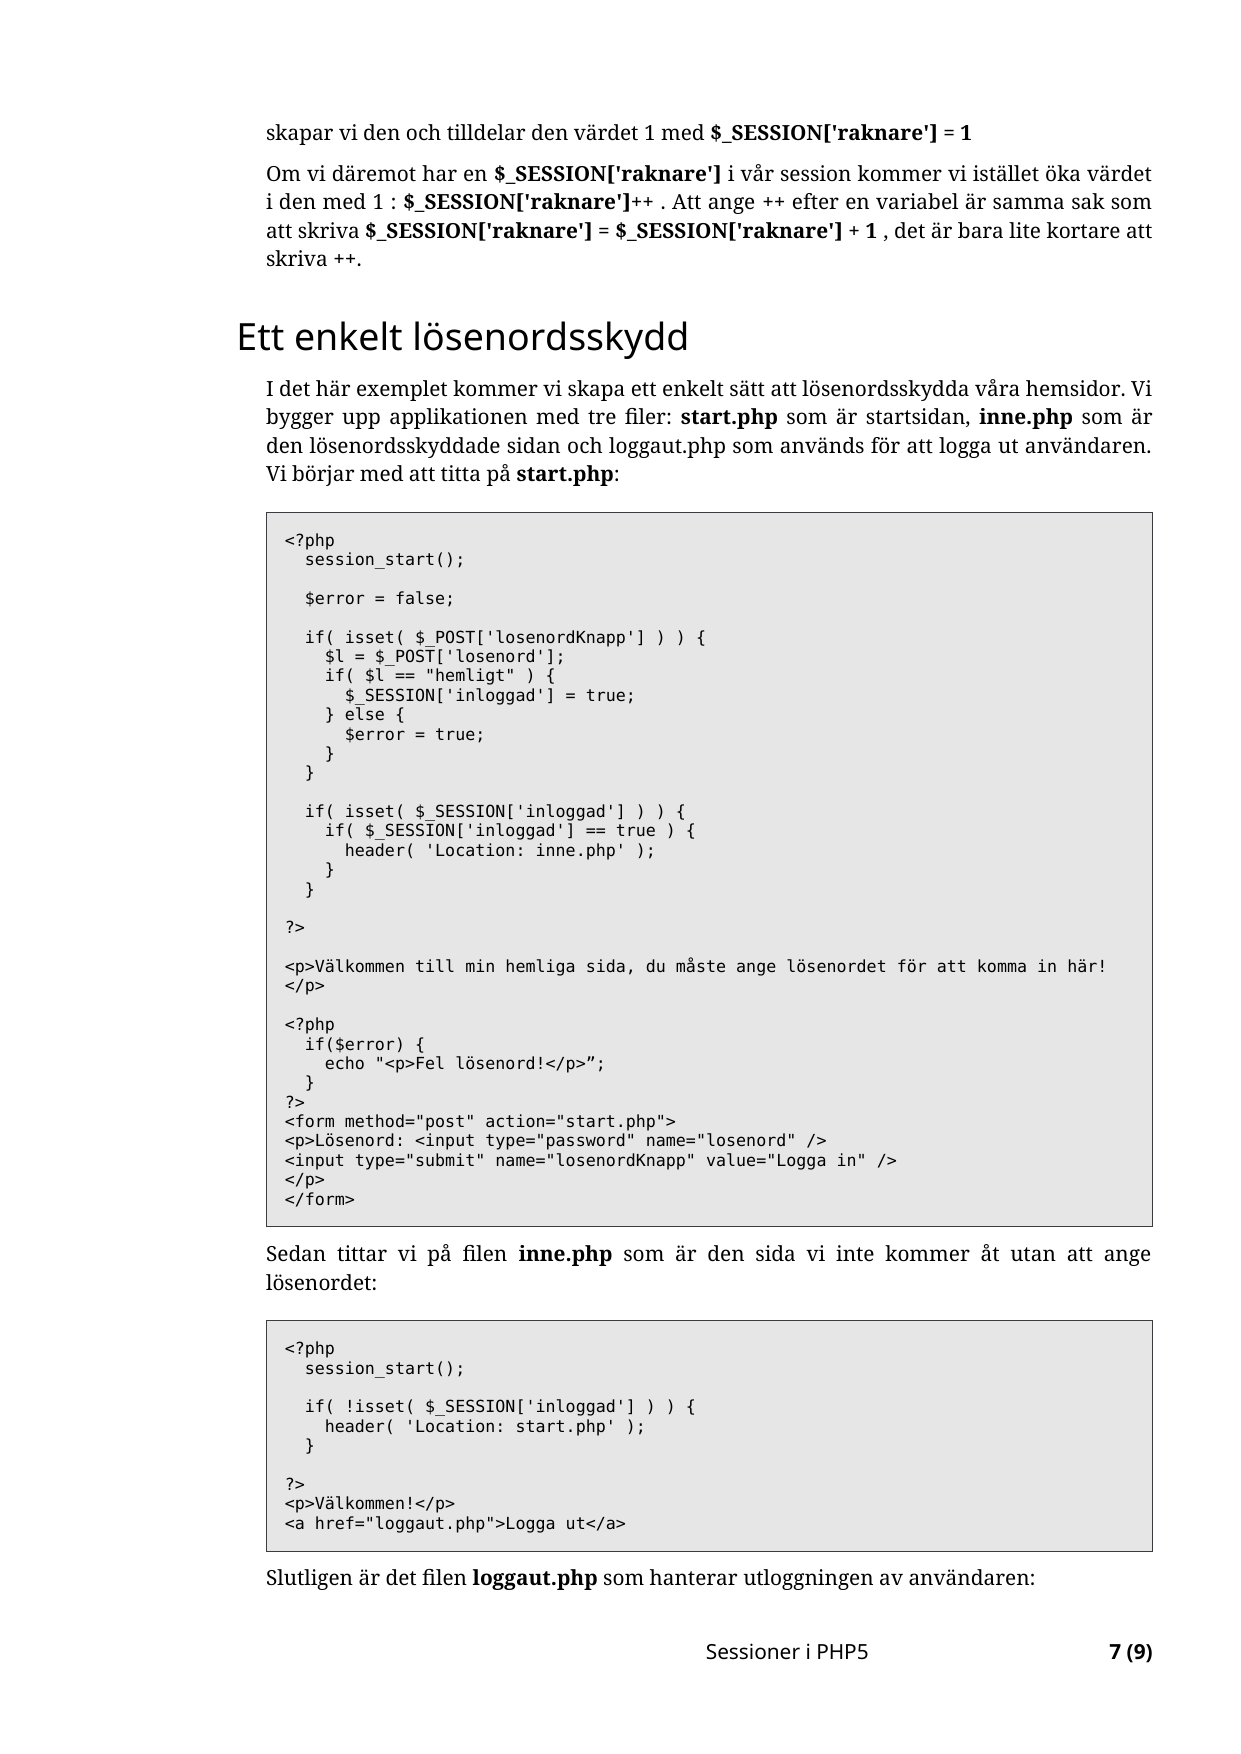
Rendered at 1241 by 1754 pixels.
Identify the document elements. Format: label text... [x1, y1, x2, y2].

text Sedan tittar vi på filen inne.php som är den sida vi inte kommer åt utan att ange lösenordet: [266, 1239, 1153, 1296]
text Slutligen är det filen loggaut.php som hanterar utloggningen av användaren: [266, 1563, 1153, 1592]
list <?php session_start(); if( !isset( $_SESSION['inloggad'] ) ) { header( 'Location: start.php' ); } ?> <p>Välkommen!</p> <a href="loggaut.php">Logga ut</a> [267, 1321, 1152, 1551]
subtitle Ett enkelt lösenordsskydd [236, 310, 1153, 361]
list <?php session_start(); $error = false; if( isset( $_POST['losenordKnapp'] ) ) { $l = $_POST['losenord']; if( $l == "hemligt" ) { $_SESSION['inloggad'] = true; } else { $error = true; } } if( isset( $_SESSION['inloggad'] ) ) { if( $_SESSION['inloggad'] == true ) { header( 'Location: inne.php' ); } } ?> <p>Välkommen till min hemliga sida, du måste ange lösenordet för att komma in här!</p> <?php if($error) { echo "<p>Fel lösenord!</p>”; } ?> <form method="post" action="start.php"> <p>Lösenord: <input type="password" name="losenord" /> <input type="submit" name="losenordKnapp" value="Logga in" /> </p> </form> [267, 513, 1152, 1226]
text Om vi däremot har en $_SESSION['raknare'] i vår session kommer vi istället öka värdet i den med 1 : $_SESSION['raknare']++ . Att ange ++ efter en variabel är samma sak som att skriva $_SESSION['raknare'] = $_SESSION['raknare'] + 1 , det är bara lite kortare att skriva ++. [266, 159, 1153, 273]
text skapar vi den och tilldelar den värdet 1 med $_SESSION['raknare'] = 1 [266, 118, 1153, 147]
text I det här exemplet kommer vi skapa ett enkelt sätt att lösenordsskydda våra hemsidor. Vi bygger upp applikationen med tre filer: start.php som är startsidan, inne.php som är den lösenordsskyddade sidan och loggaut.php som används för att logga ut användaren. Vi börjar med att titta på start.php: [266, 374, 1153, 488]
